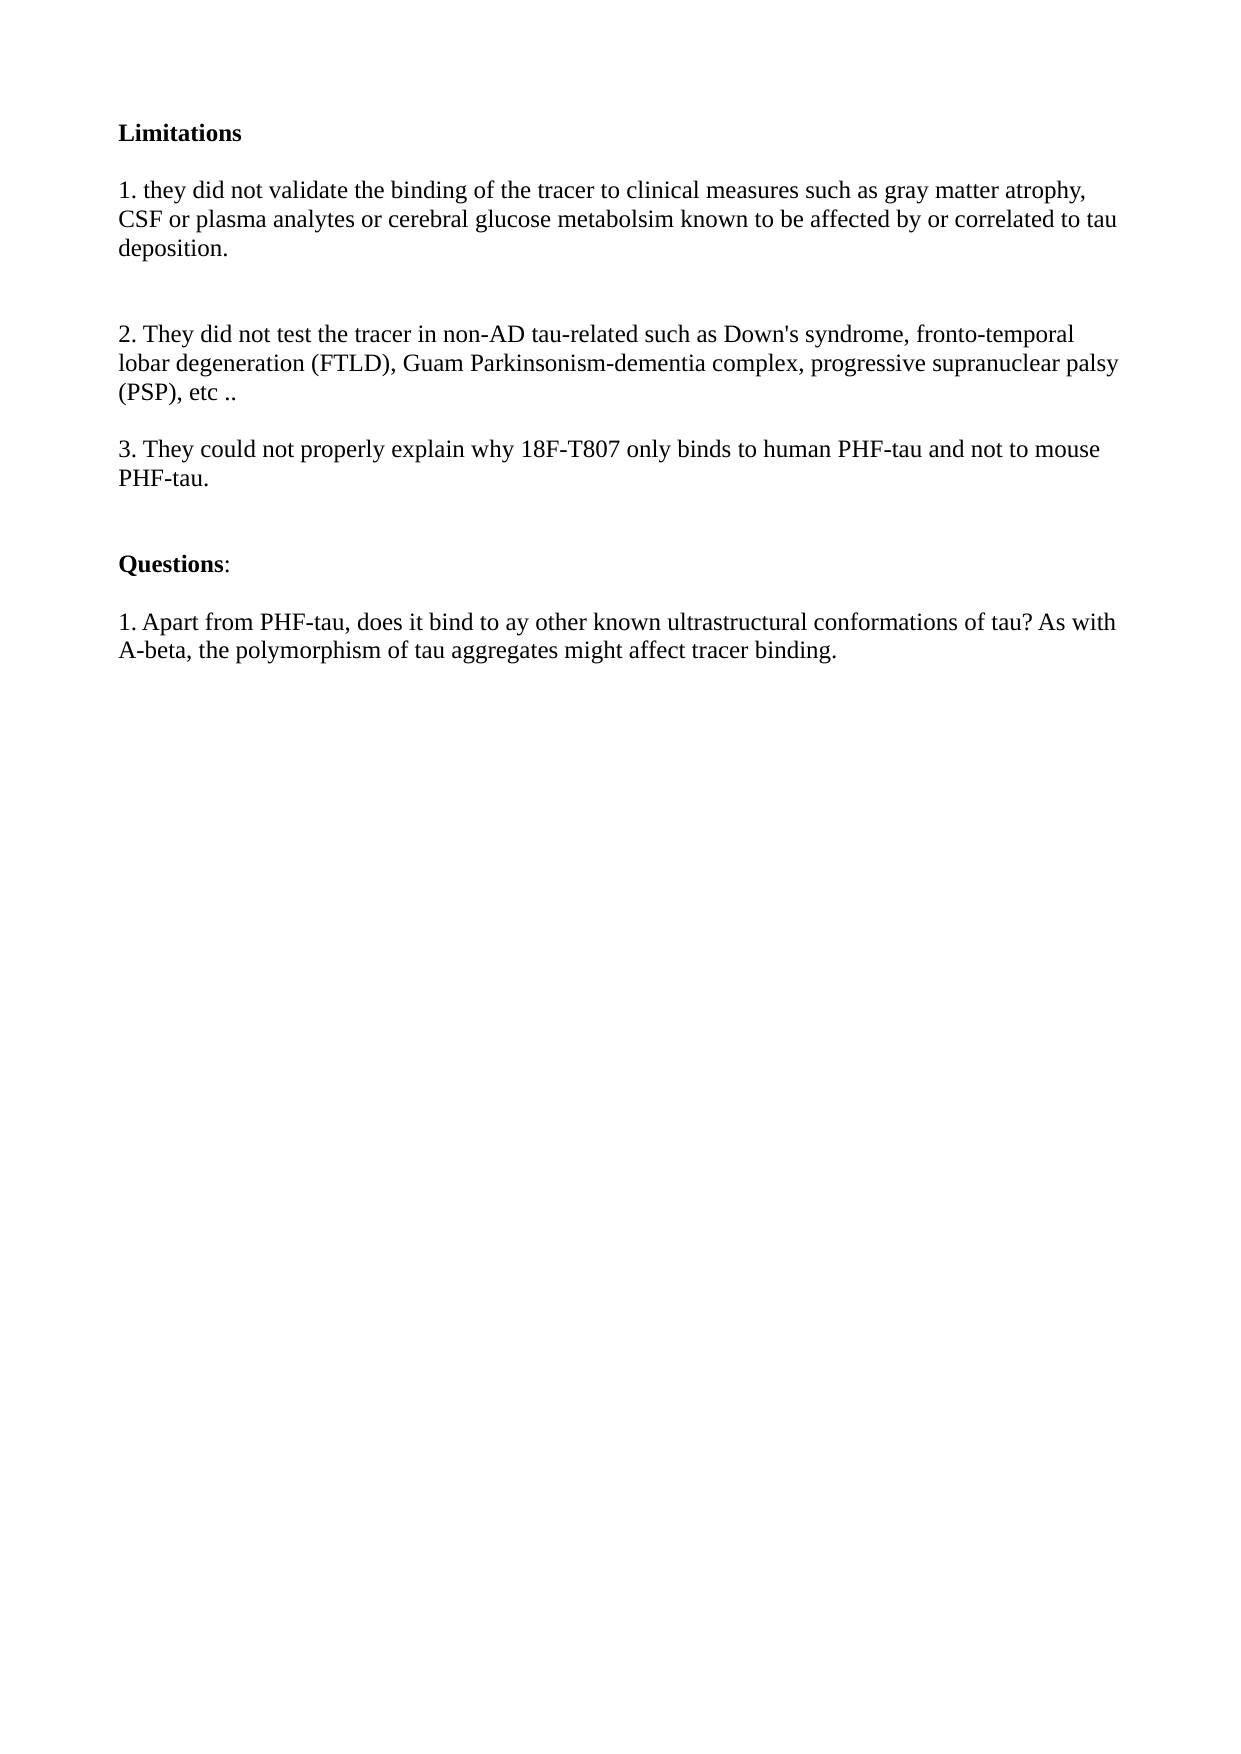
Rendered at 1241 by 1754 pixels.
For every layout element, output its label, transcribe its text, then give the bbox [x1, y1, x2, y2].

text 1. Apart from PHF-tau, does it bind to ay other known ultrastructural conformations of tau? As with A-beta, the polymorphism of tau aggregates might affect tracer binding. [118, 607, 1122, 664]
text 2. They did not test the tracer in non-AD tau-related such as Down's syndrome, fronto-temporal lobar degeneration (FTLD), Guam Parkinsonism-dementia complex, progressive supranuclear palsy (PSP), etc .. [118, 319, 1122, 406]
text Limitations [118, 118, 1122, 147]
text 3. They could not properly explain why 18F-T807 only binds to human PHF-tau and not to mouse PHF-tau. [118, 434, 1122, 492]
text Questions: [118, 549, 1122, 578]
text 1. they did not validate the binding of the tracer to clinical measures such as gray matter atrophy, CSF or plasma analytes or cerebral glucose metabolsim known to be affected by or correlated to tau deposition. [118, 176, 1122, 262]
